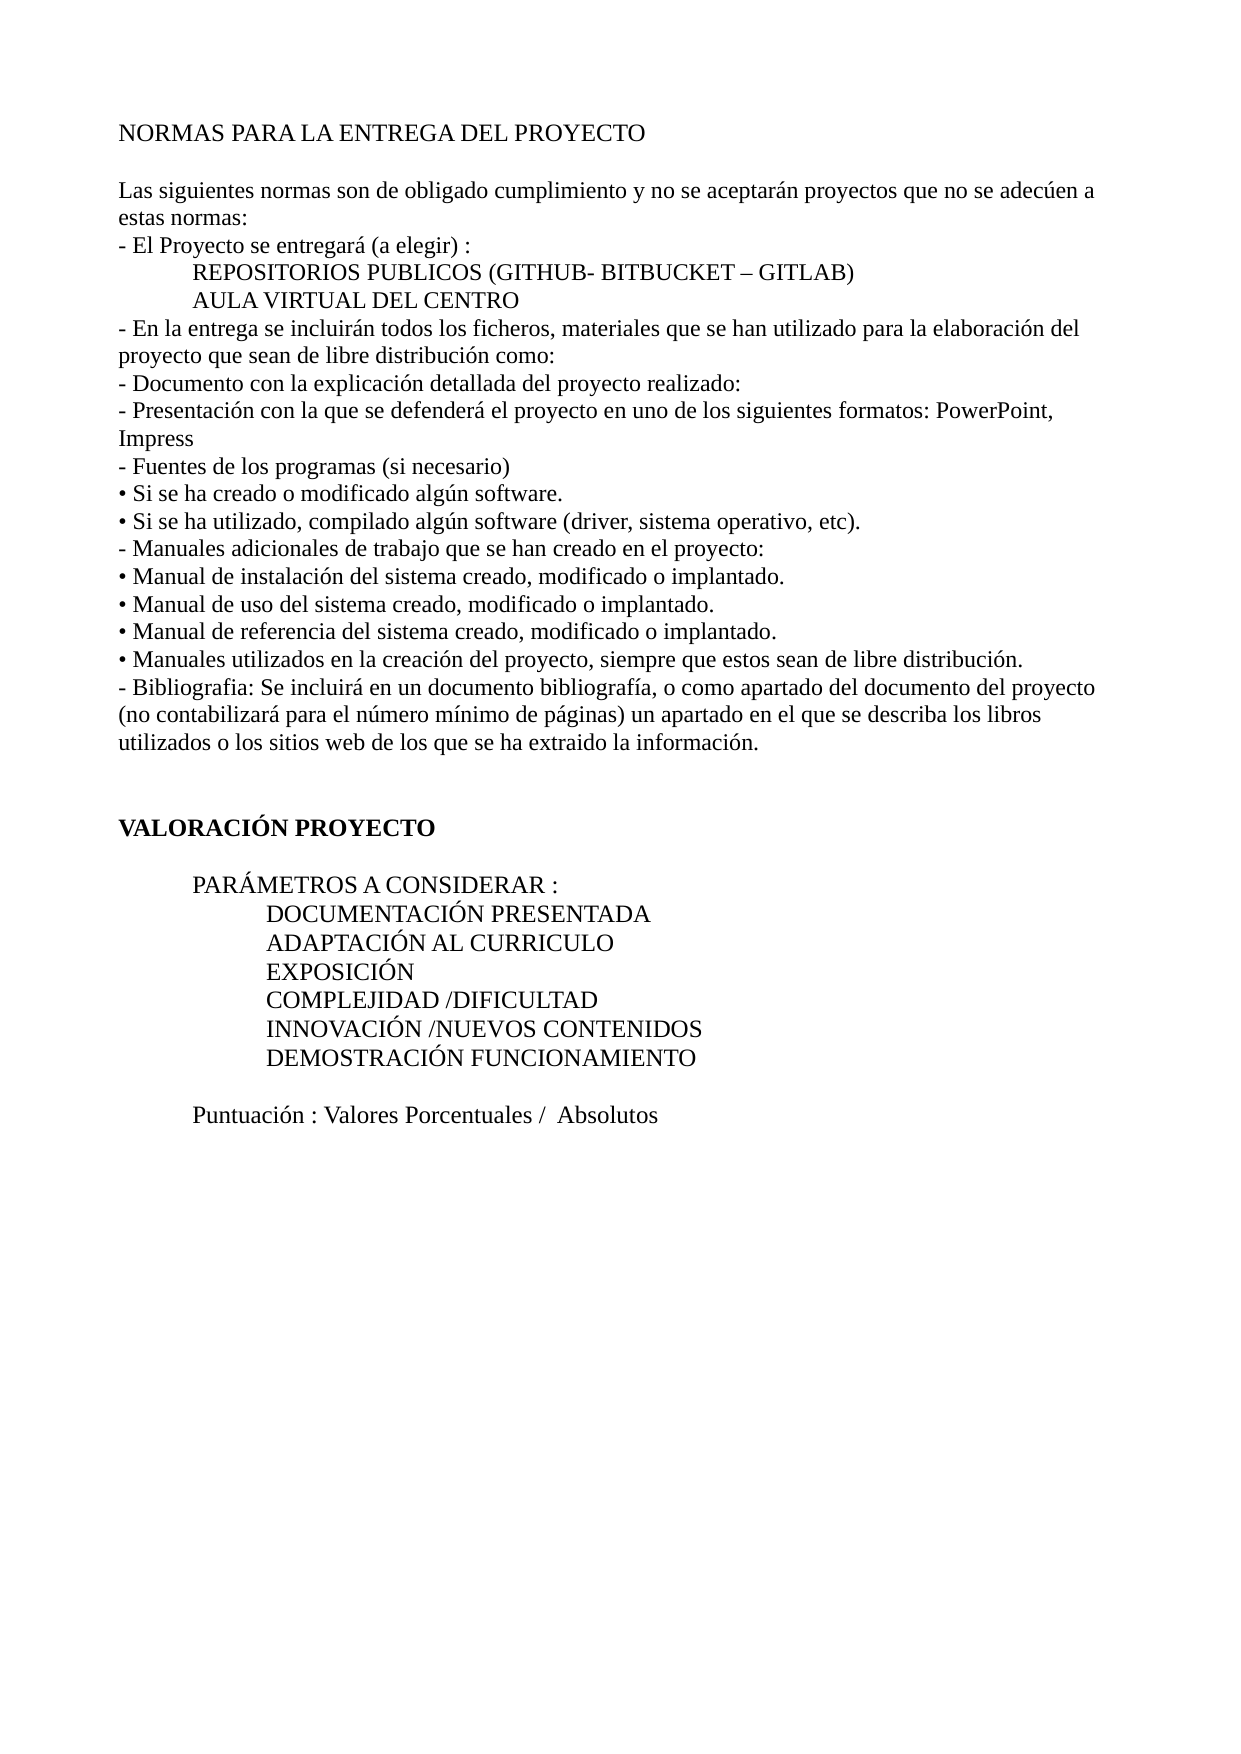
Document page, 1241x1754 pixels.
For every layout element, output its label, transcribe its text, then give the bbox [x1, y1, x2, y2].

text Las siguientes normas son de obligado cumplimiento y no se aceptarán proyectos que no se adecúen a estas normas: [118, 176, 1122, 231]
text DOCUMENTACIÓN PRESENTADA [118, 899, 1122, 928]
text - En la entrega se incluirán todos los ficheros, materiales que se han utilizado para la elaboración del proyecto que sean de libre distribución como: [118, 314, 1122, 369]
text INNOVACIÓN /NUEVOS CONTENIDOS [118, 1014, 1122, 1043]
text - Fuentes de los programas (si necesario) [118, 452, 1122, 479]
text PARÁMETROS A CONSIDERAR : [118, 870, 1122, 899]
text - Presentación con la que se defenderá el proyecto en uno de los siguientes formatos: PowerPoint, Impress [118, 396, 1122, 452]
text EXPOSICIÓN [118, 957, 1122, 985]
text COMPLEJIDAD /DIFICULTAD [118, 985, 1122, 1014]
text • Manuales utilizados en la creación del proyecto, siempre que estos sean de libre distribución. [118, 645, 1122, 672]
text REPOSITORIOS PUBLICOS (GITHUB- BITBUCKET – GITLAB) [118, 258, 1122, 286]
text • Si se ha utilizado, compilado algún software (driver, sistema operativo, etc). [118, 507, 1122, 534]
text • Manual de referencia del sistema creado, modificado o implantado. [118, 617, 1122, 645]
text - El Proyecto se entregará (a elegir) : [118, 231, 1122, 258]
text - Documento con la explicación detallada del proyecto realizado: [118, 369, 1122, 396]
text ADAPTACIÓN AL CURRICULO [118, 928, 1122, 957]
text DEMOSTRACIÓN FUNCIONAMIENTO [118, 1043, 1122, 1072]
text • Manual de instalación del sistema creado, modificado o implantado. [118, 562, 1122, 590]
text NORMAS PARA LA ENTREGA DEL PROYECTO [118, 118, 1122, 147]
text AULA VIRTUAL DEL CENTRO [118, 286, 1122, 314]
text • Manual de uso del sistema creado, modificado o implantado. [118, 590, 1122, 617]
text Puntuación : Valores Porcentuales / Absolutos [118, 1100, 1122, 1129]
text • Si se ha creado o modificado algún software. [118, 479, 1122, 507]
text - Manuales adicionales de trabajo que se han creado en el proyecto: [118, 534, 1122, 562]
text - Bibliografia: Se incluirá en un documento bibliografía, o como apartado del documento del proyecto (no contabilizará para el número mínimo de páginas) un apartado en el que se describa los libros utilizados o los sitios web de los que se ha extraido la información. [118, 672, 1122, 755]
text VALORACIÓN PROYECTO [118, 813, 1122, 842]
